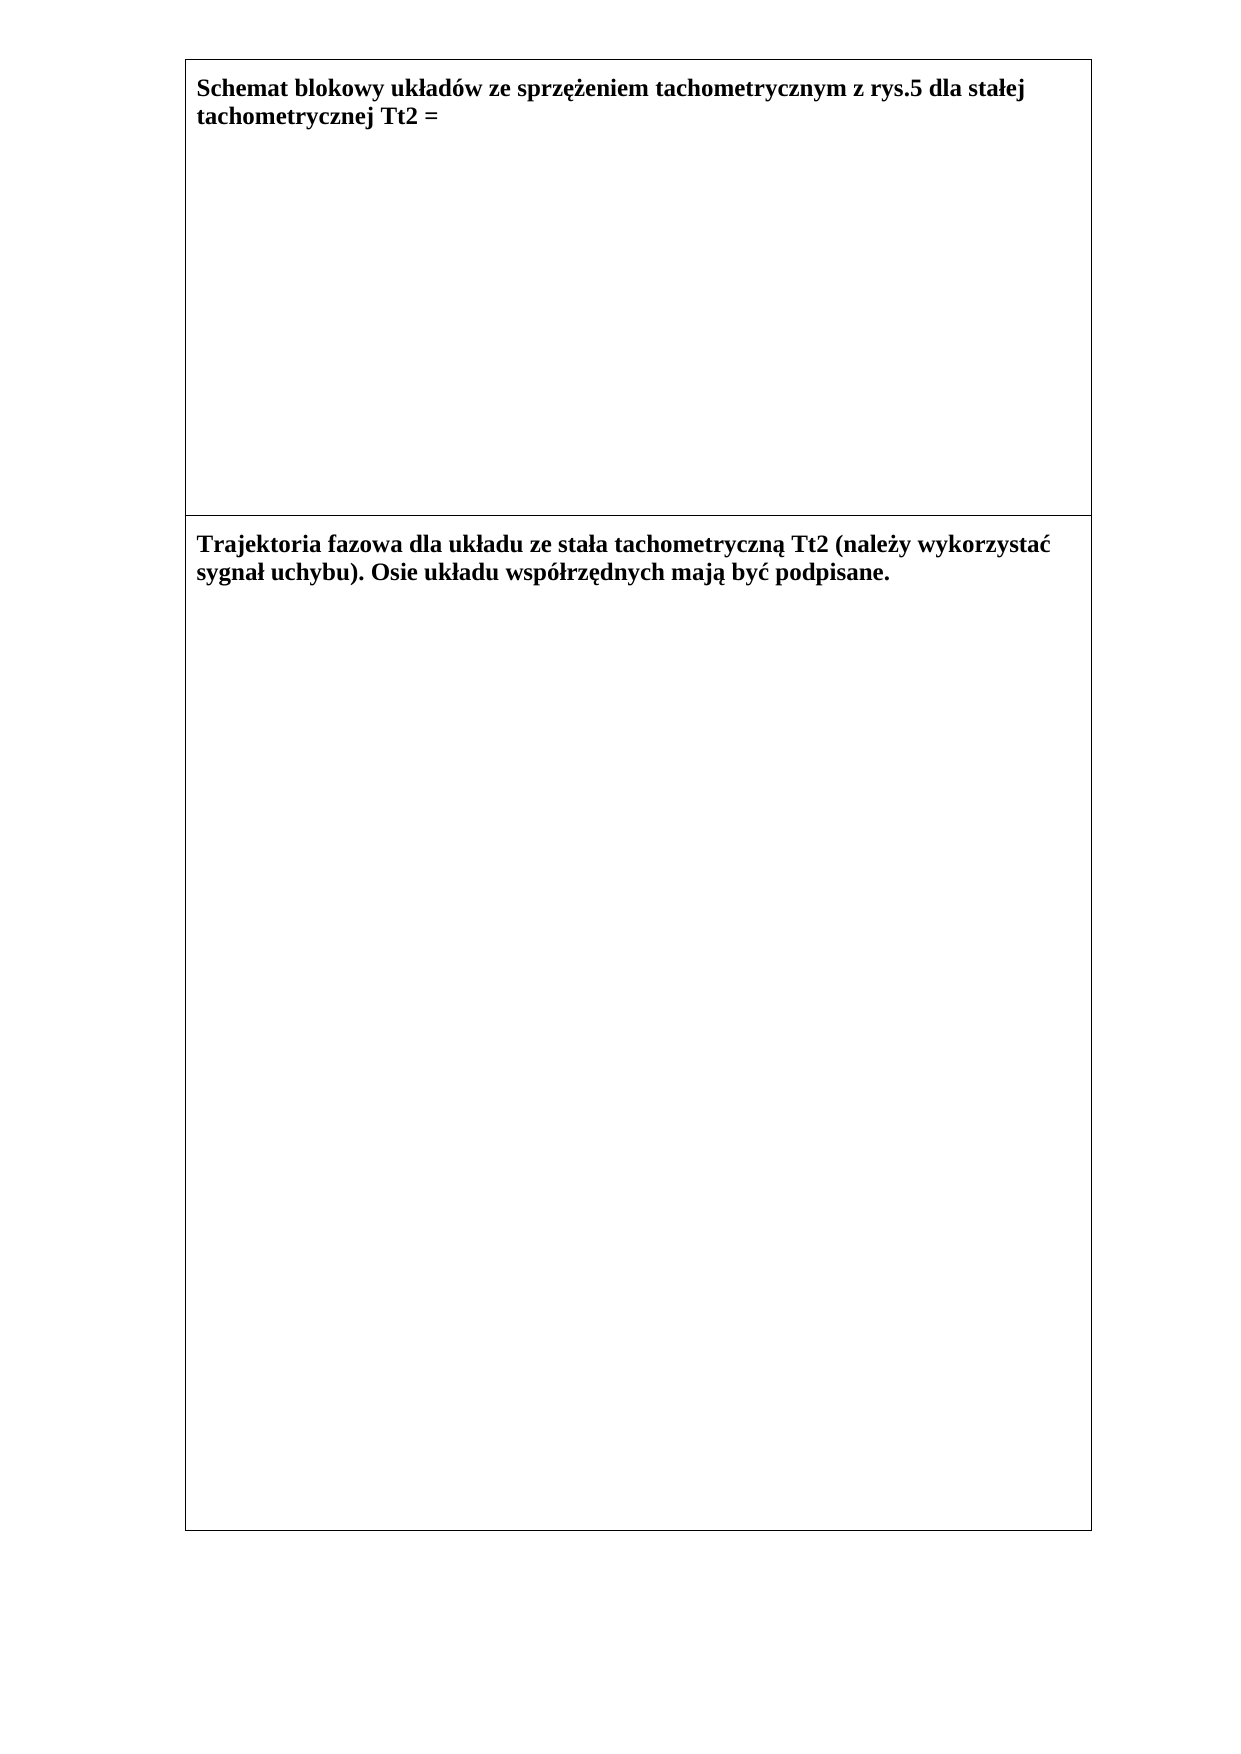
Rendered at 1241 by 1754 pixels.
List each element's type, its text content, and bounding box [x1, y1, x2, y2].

table_cell Schemat blokowy układów ze sprzężeniem tachometrycznym z rys.5 dla stałej tachometrycznej Tt2 = [186, 60, 1091, 515]
table_cell Trajektoria fazowa dla układu ze stała tachometryczną Tt2 (należy wykorzystać sygnał uchybu). Osie układu współrzędnych mają być podpisane. [186, 516, 1091, 1529]
